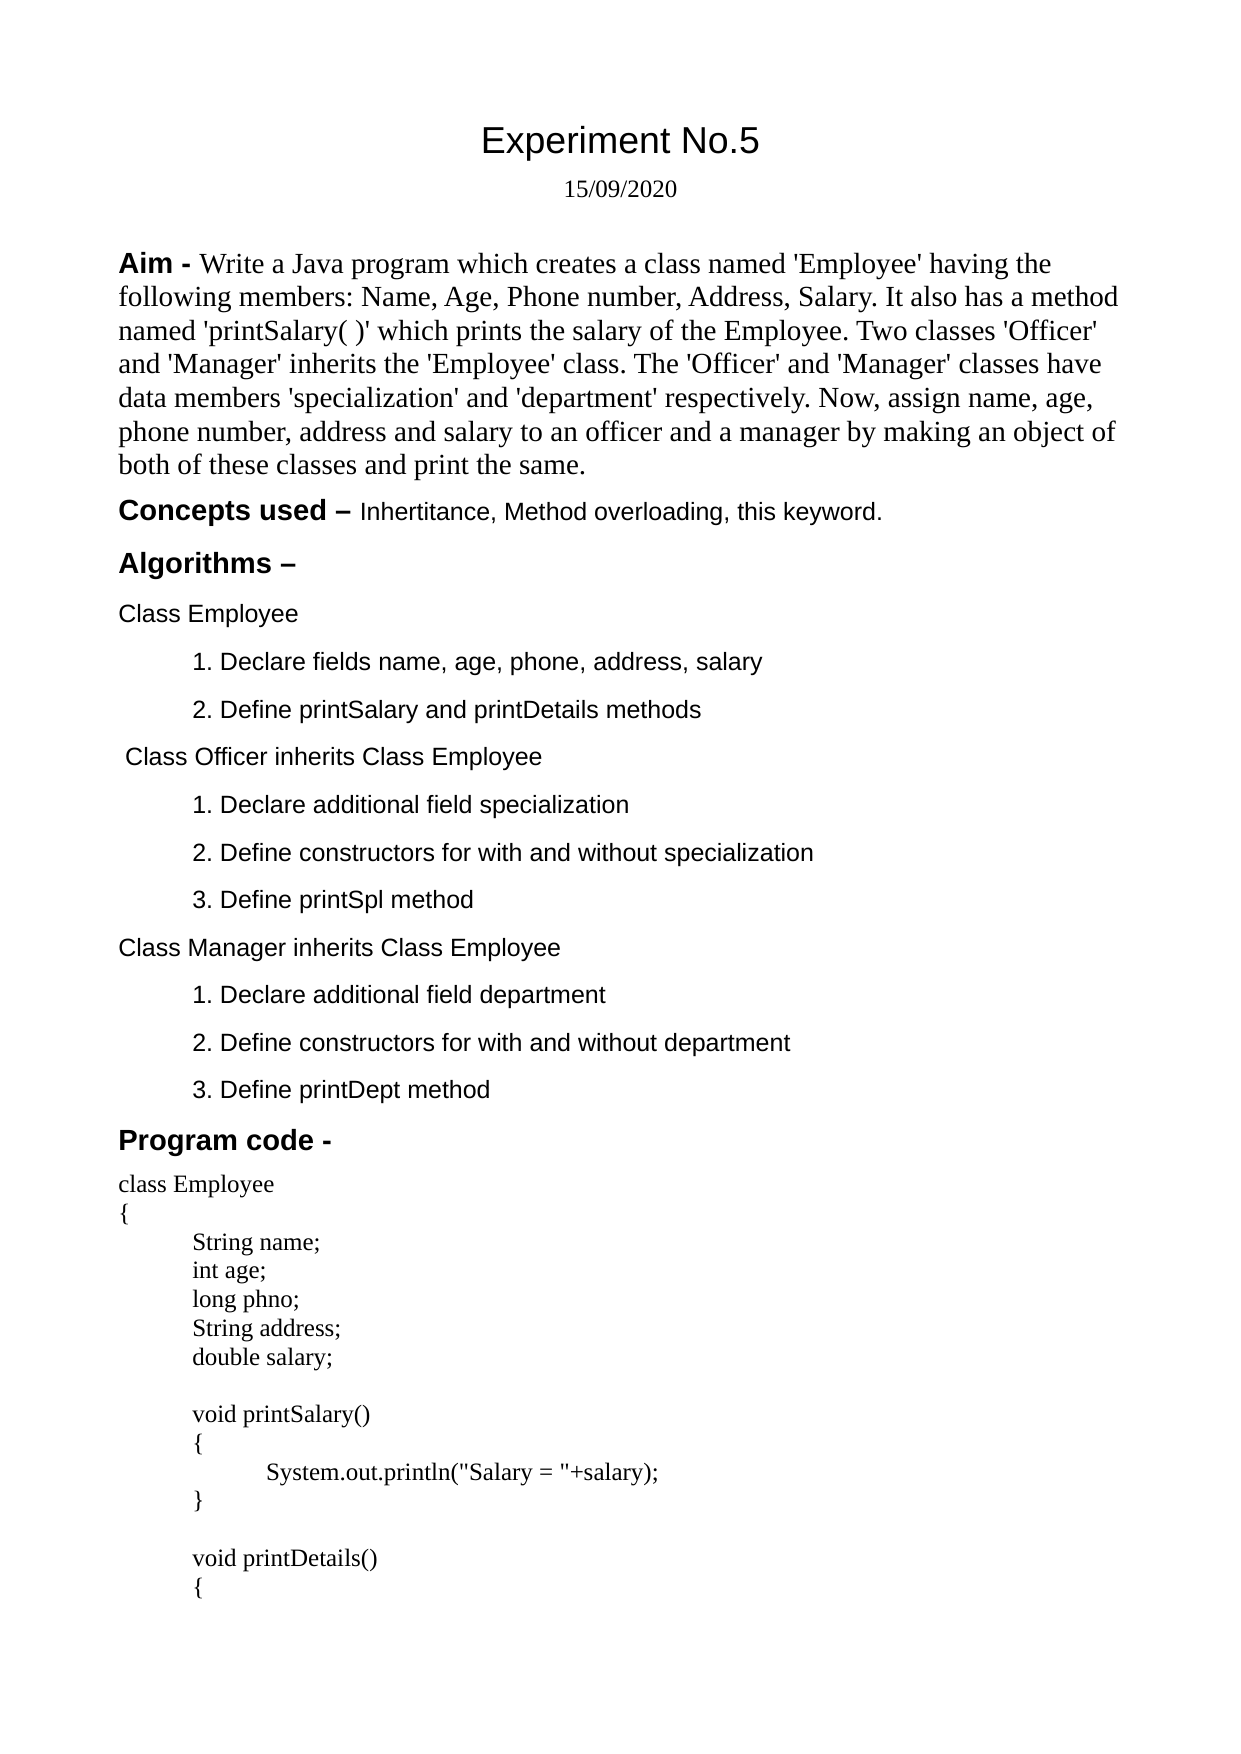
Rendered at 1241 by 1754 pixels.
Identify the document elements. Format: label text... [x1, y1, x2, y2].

list Algorithms – [118, 546, 1122, 580]
text { [118, 1198, 1122, 1227]
text } [118, 1485, 1122, 1514]
list Class Employee [118, 599, 1122, 628]
text class Employee [118, 1169, 1122, 1198]
list 1. Declare additional field specialization [118, 790, 1122, 819]
text { [118, 1428, 1122, 1457]
list Concepts used – Inhertitance, Method overloading, this keyword. [118, 493, 1122, 527]
text String name; [118, 1227, 1122, 1255]
subtitle Aim - Write a Java program which creates a class named 'Employee' having the following members: Name, Age, Phone number, Address, Salary. It also has a method named 'printSalary( )' which prints the salary of the Employee. Two classes 'Officer' and 'Manager' inherits the 'Employee' class. The 'Officer' and 'Manager' classes have data members 'specialization' and 'department' respectively. Now, assign name, age, phone number, address and salary to an officer and a manager by making an object of both of these classes and print the same. [118, 246, 1122, 481]
list 2. Define printSalary and printDetails methods [118, 695, 1122, 723]
list 2. Define constructors for with and without department [118, 1028, 1122, 1057]
text 15/09/2020 [118, 174, 1122, 202]
list 2. Define constructors for with and without specialization [118, 837, 1122, 866]
text void printDetails() [118, 1543, 1122, 1572]
list Class Manager inherits Class Employee [118, 933, 1122, 961]
text String address; [118, 1313, 1122, 1342]
text System.out.println("Salary = "+salary); [118, 1457, 1122, 1485]
list 1. Declare fields name, age, phone, address, salary [118, 647, 1122, 676]
text int age; [118, 1255, 1122, 1284]
list 1. Declare additional field department [118, 980, 1122, 1009]
list 3. Define printDept method [118, 1076, 1122, 1104]
list Class Officer inherits Class Employee [118, 742, 1122, 771]
text { [118, 1572, 1122, 1600]
subtitle Program code - [118, 1123, 1122, 1157]
text double salary; [118, 1342, 1122, 1370]
subtitle Experiment No.5 [118, 118, 1122, 161]
text void printSalary() [118, 1399, 1122, 1428]
list 3. Define printSpl method [118, 885, 1122, 914]
text long phno; [118, 1284, 1122, 1313]
